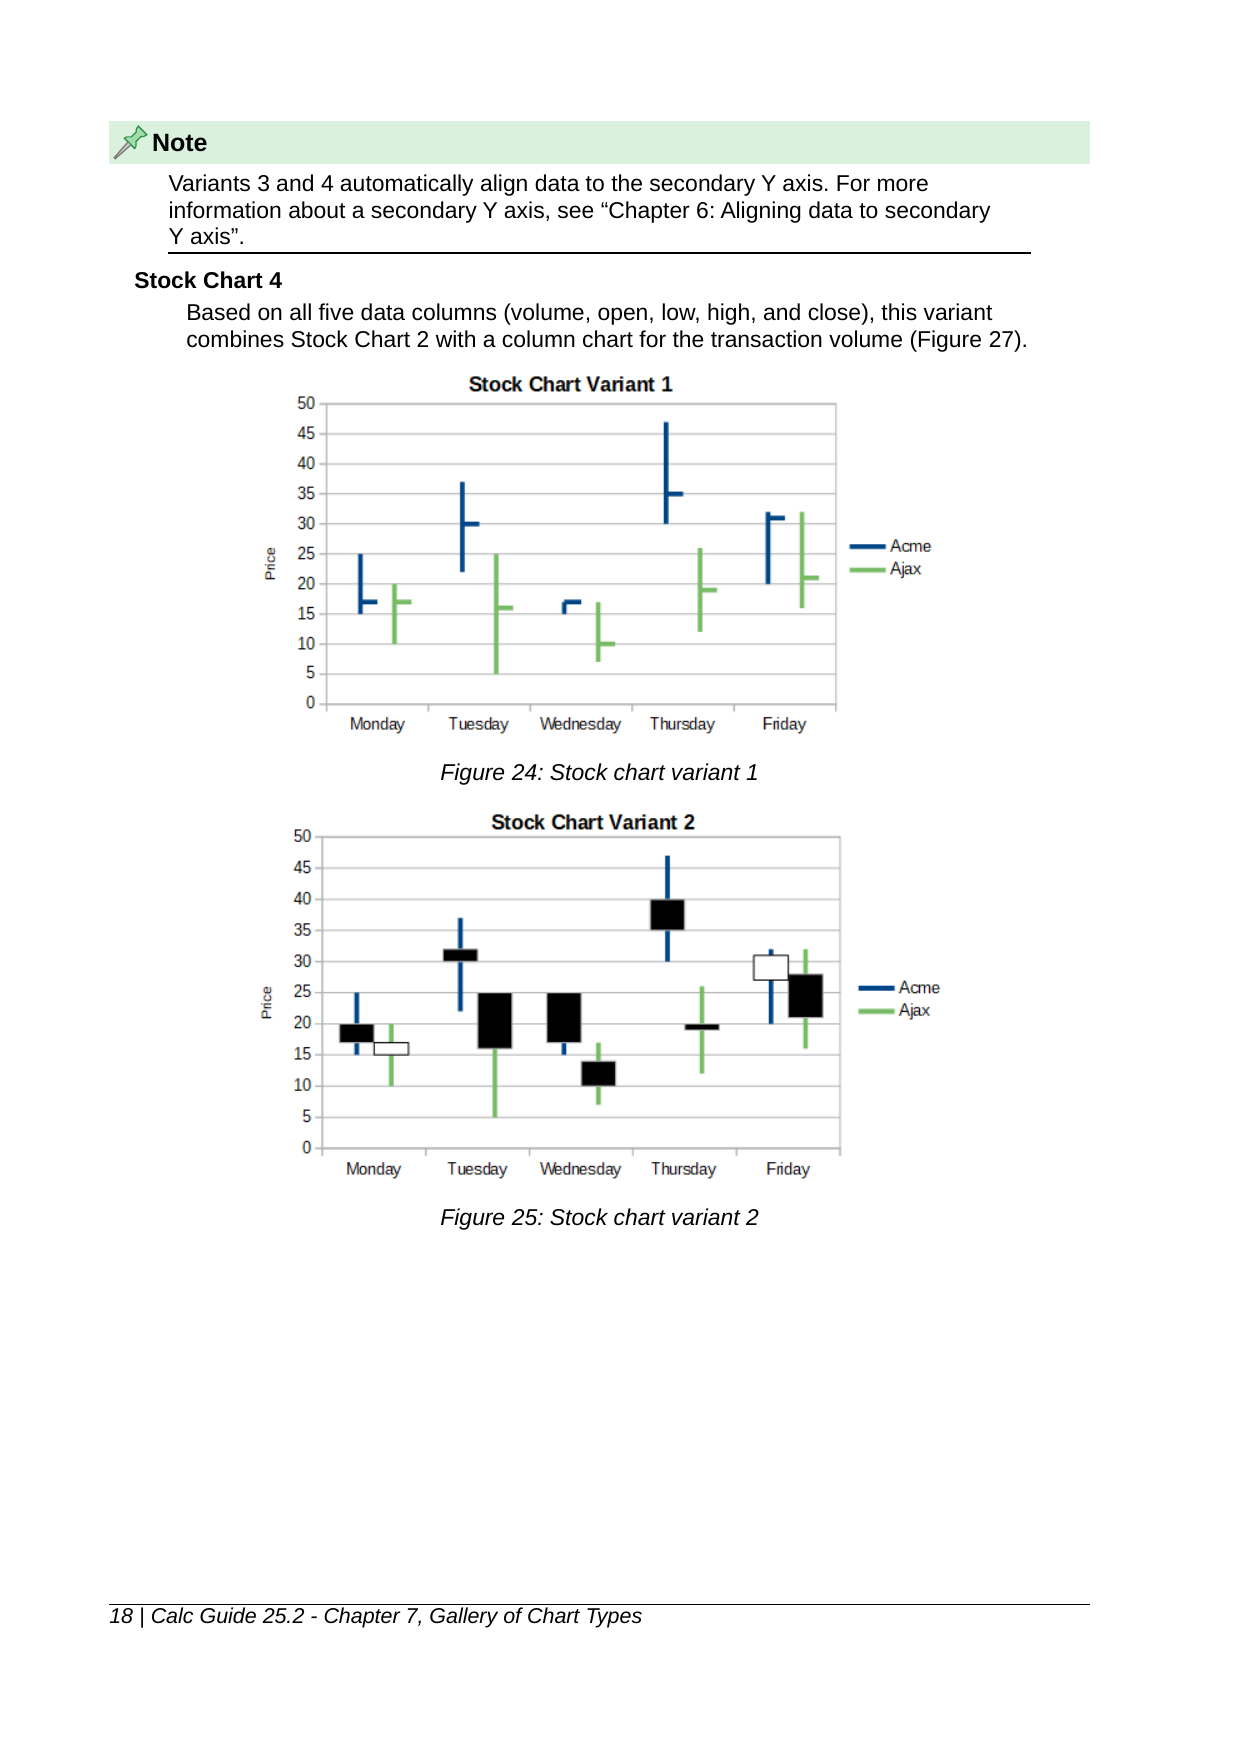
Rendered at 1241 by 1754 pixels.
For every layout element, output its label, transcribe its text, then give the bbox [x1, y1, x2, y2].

picture [250, 797, 949, 1191]
subtitle Note [109, 121, 1090, 164]
text Variants 3 and 4 automatically align data to the secondary Y axis. For more information about a secondary Y axis, see “Chapter 6: Aligning data to secondary Y axis”. [168, 170, 1031, 252]
text Figure 25: Stock chart variant 2 [250, 1203, 949, 1230]
text Figure 24: Stock chart variant 1 [255, 758, 944, 785]
text Stock Chart 4 [134, 267, 1090, 293]
text Based on all five data columns (volume, open, low, high, and close), this variant combines Stock Chart 2 with a column chart for the transaction volume (Figure 27). [186, 299, 1090, 352]
picture [255, 364, 944, 746]
